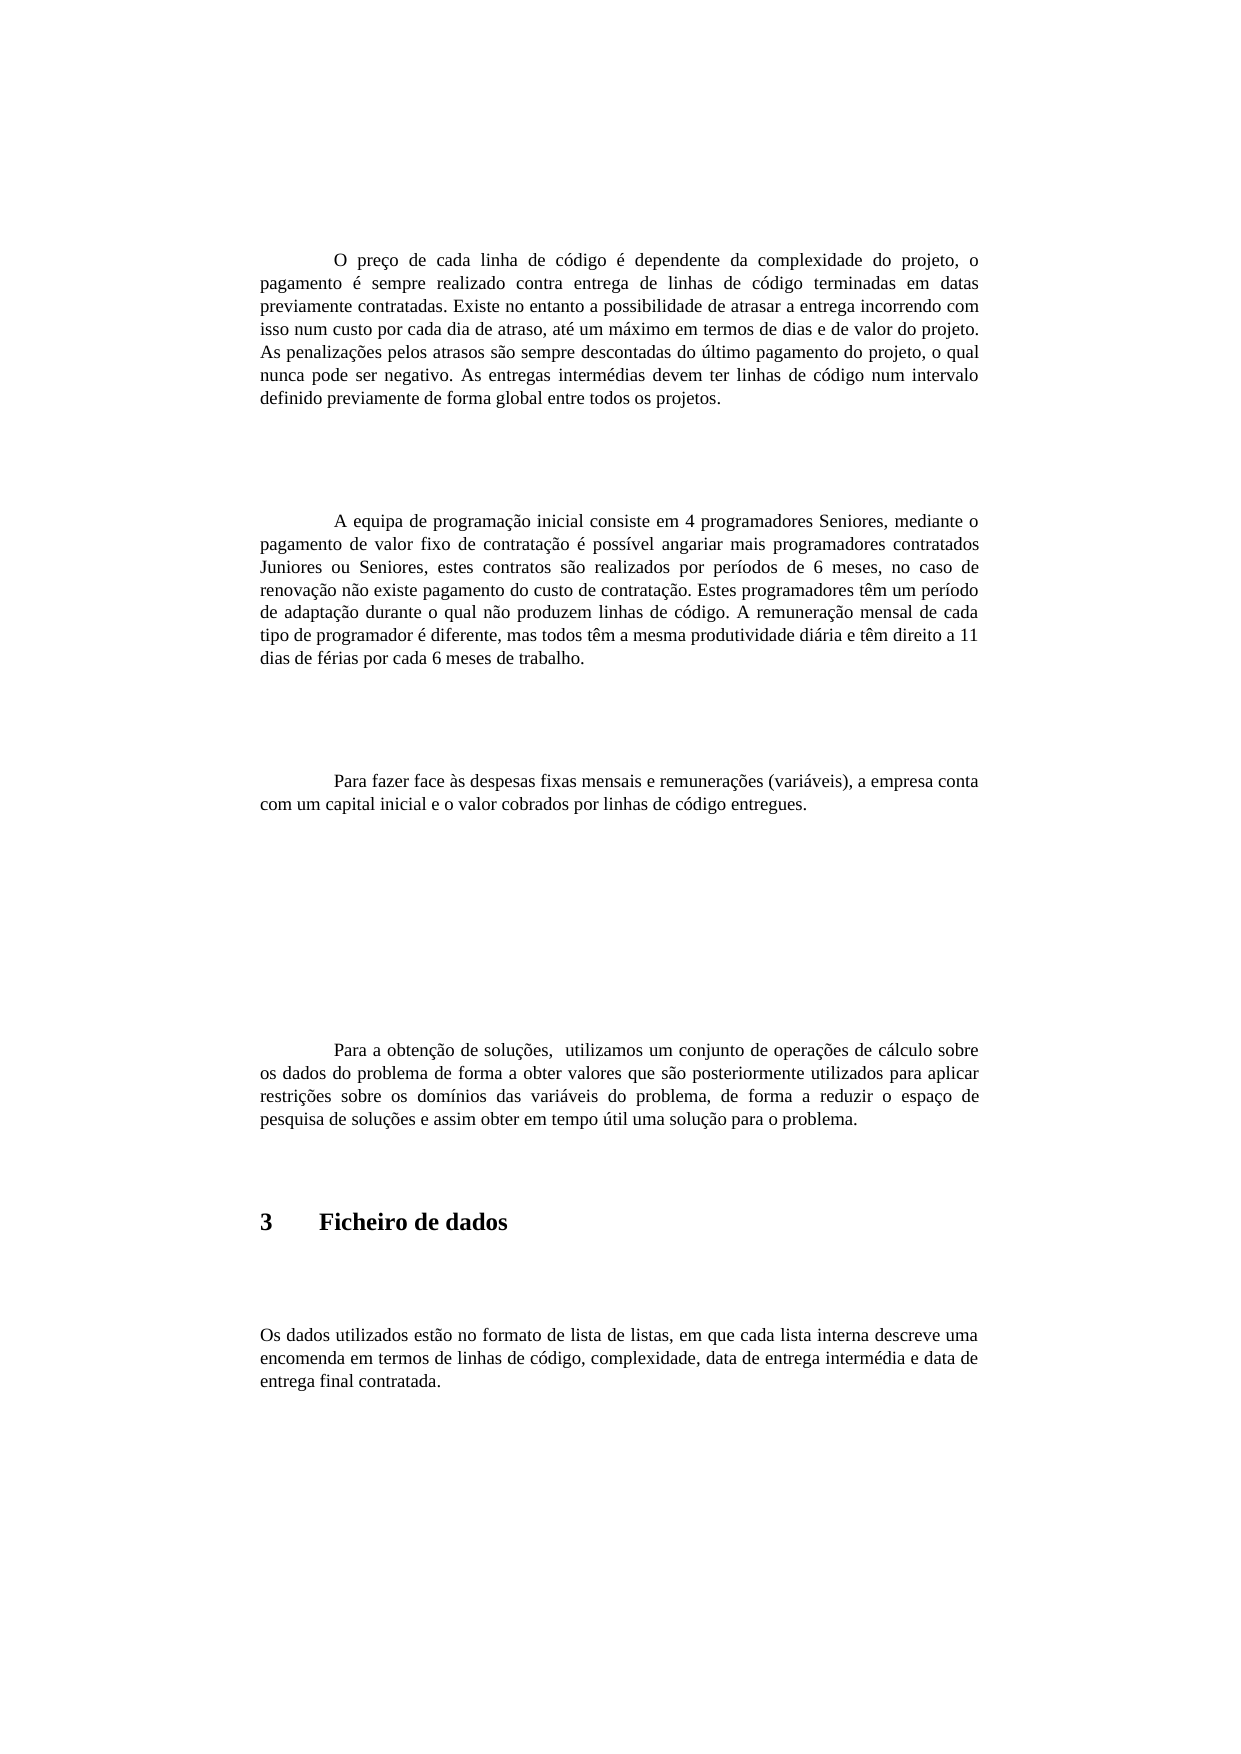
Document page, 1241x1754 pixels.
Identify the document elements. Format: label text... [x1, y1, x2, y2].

subtitle Ficheiro de dados [260, 1204, 980, 1236]
text Os dados utilizados estão no formato de lista de listas, em que cada lista interna descreve uma encomenda em termos de linhas de código, complexidade, data de entrega intermédia e data de entrega final contratada. [260, 1323, 980, 1392]
text Para fazer face às despesas fixas mensais e remunerações (variáveis), a empresa conta com um capital inicial e o valor cobrados por linhas de código entregues. [260, 769, 980, 815]
text A equipa de programação inicial consiste em 4 programadores Seniores, mediante o pagamento de valor fixo de contratação é possível angariar mais programadores contratados Juniores ou Seniores, estes contratos são realizados por períodos de 6 meses, no caso de renovação não existe pagamento do custo de contratação. Estes programadores têm um período de adaptação durante o qual não produzem linhas de código. A remuneração mensal de cada tipo de programador é diferente, mas todos têm a mesma produtividade diária e têm direito a 11 dias de férias por cada 6 meses de trabalho. [260, 508, 980, 669]
text O preço de cada linha de código é dependente da complexidade do projeto, o pagamento é sempre realizado contra entrega de linhas de código terminadas em datas previamente contratadas. Existe no entanto a possibilidade de atrasar a entrega incorrendo com isso num custo por cada dia de atraso, até um máximo em termos de dias e de valor do projeto. As penalizações pelos atrasos são sempre descontadas do último pagamento do projeto, o qual nunca pode ser negativo. As entregas intermédias devem ter linhas de código num intervalo definido previamente de forma global entre todos os projetos. [260, 248, 980, 408]
text Para a obtenção de soluções, utilizamos um conjunto de operações de cálculo sobre os dados do problema de forma a obter valores que são posteriormente utilizados para aplicar restrições sobre os domínios das variáveis do problema, de forma a reduzir o espaço de pesquisa de soluções e assim obter em tempo útil uma solução para o problema. [260, 1038, 980, 1129]
